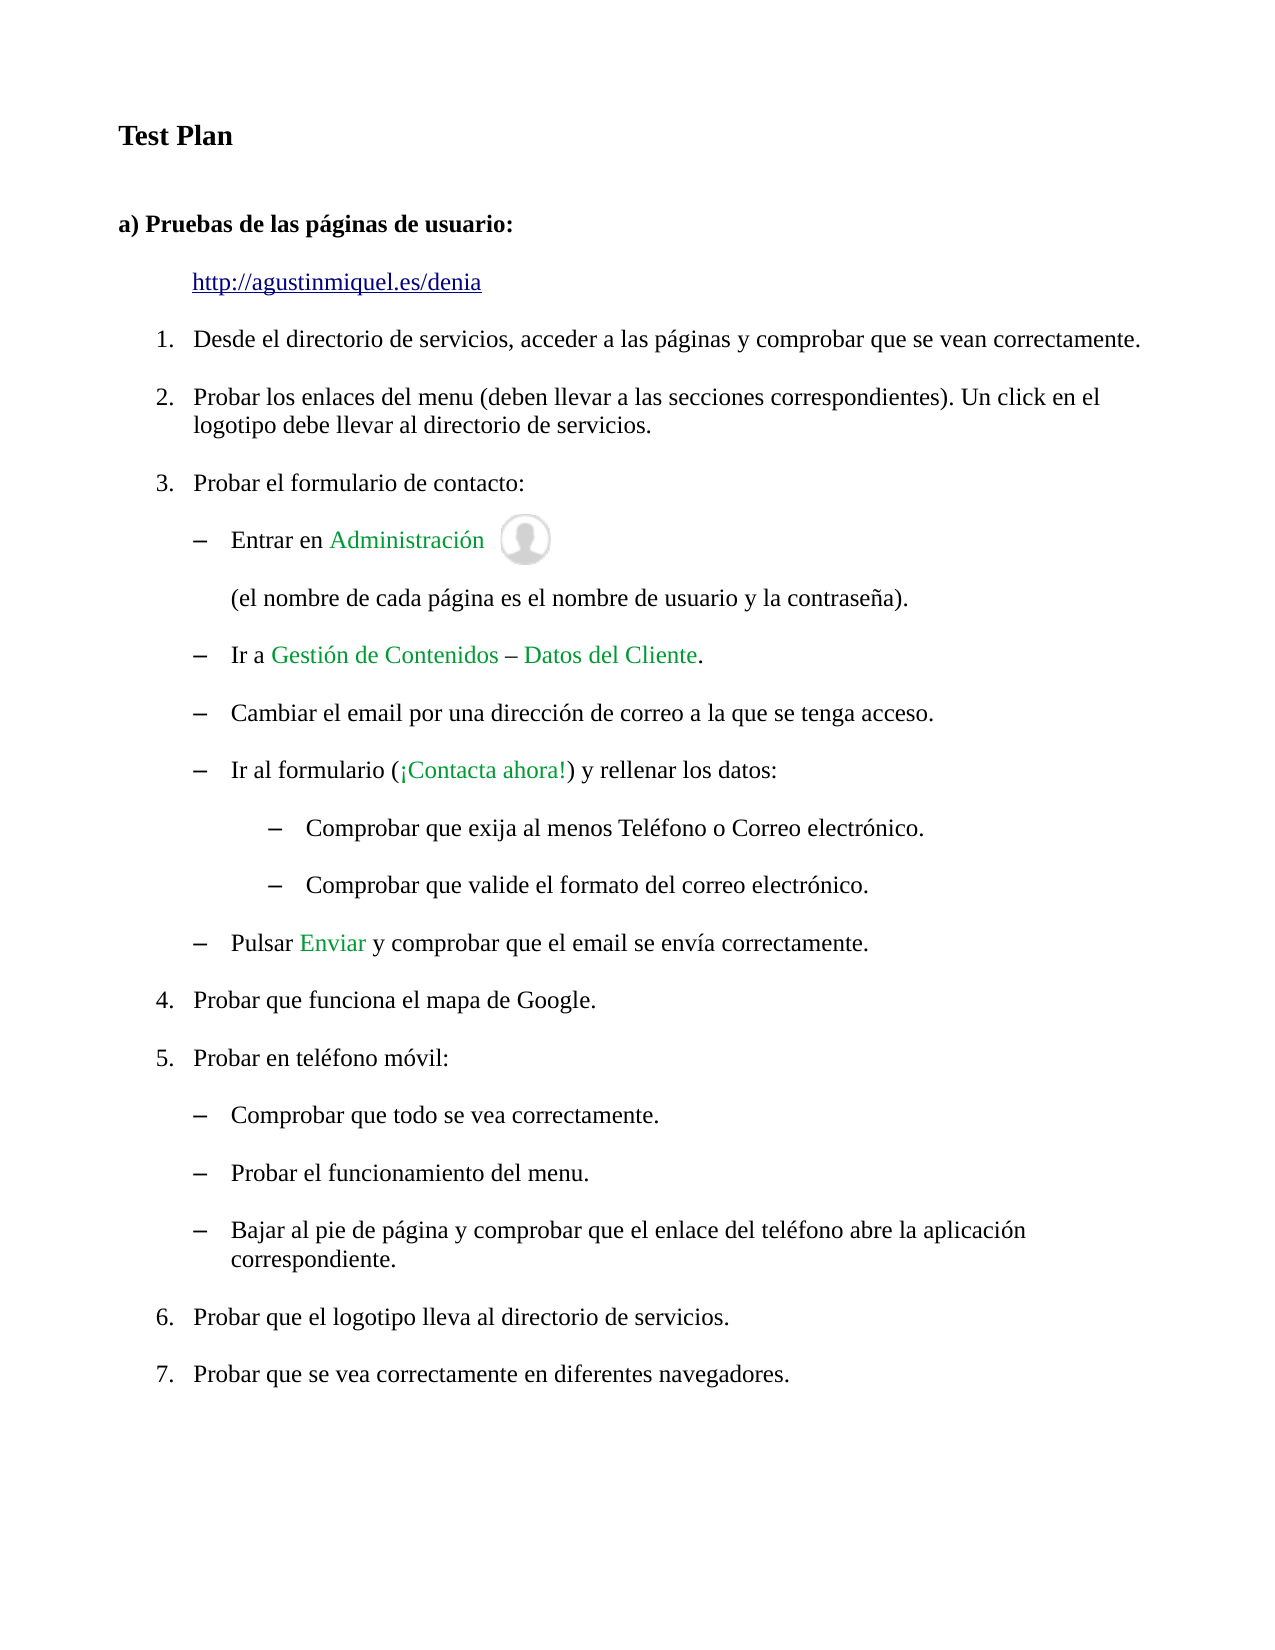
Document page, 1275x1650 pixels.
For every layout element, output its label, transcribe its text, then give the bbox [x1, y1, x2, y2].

list Pulsar Enviar y comprobar que el email se envía correctamente. [193, 928, 1157, 957]
picture [500, 514, 551, 565]
text http://agustinmiquel.es/denia [118, 267, 1157, 295]
list [551, 525, 1157, 554]
list Ir a Gestión de Contenidos – Datos del Cliente. [193, 640, 1157, 669]
list Desde el directorio de servicios, acceder a las páginas y comprobar que se vean correctamente. [156, 324, 1157, 353]
list Cambiar el email por una dirección de correo a la que se tenga acceso. [193, 698, 1157, 727]
list Comprobar que todo se vea correctamente. [193, 1100, 1157, 1129]
list Probar los enlaces del menu (deben llevar a las secciones correspondientes). Un click en el logotipo debe llevar al directorio de servicios. [156, 382, 1157, 439]
list Comprobar que exija al menos Teléfono o Correo electrónico. [268, 813, 1157, 842]
list (el nombre de cada página es el nombre de usuario y la contraseña). [193, 583, 1157, 612]
list Probar que se vea correctamente en diferentes navegadores. [156, 1359, 1157, 1388]
list Entrar en Administración [193, 525, 500, 554]
list Comprobar que valide el formato del correo electrónico. [268, 870, 1157, 899]
list Probar que el logotipo lleva al directorio de servicios. [156, 1302, 1157, 1330]
list Probar en teléfono móvil: [156, 1043, 1157, 1072]
list Bajar al pie de página y comprobar que el enlace del teléfono abre la aplicación correspondiente. [193, 1215, 1157, 1273]
text a) Pruebas de las páginas de usuario: [118, 209, 1157, 238]
text Test Plan [118, 118, 1157, 152]
list Probar que funciona el mapa de Google. [156, 985, 1157, 1014]
list Probar el formulario de contacto: [156, 468, 1157, 497]
list Probar el funcionamiento del menu. [193, 1158, 1157, 1187]
list Ir al formulario (¡Contacta ahora!) y rellenar los datos: [193, 755, 1157, 784]
